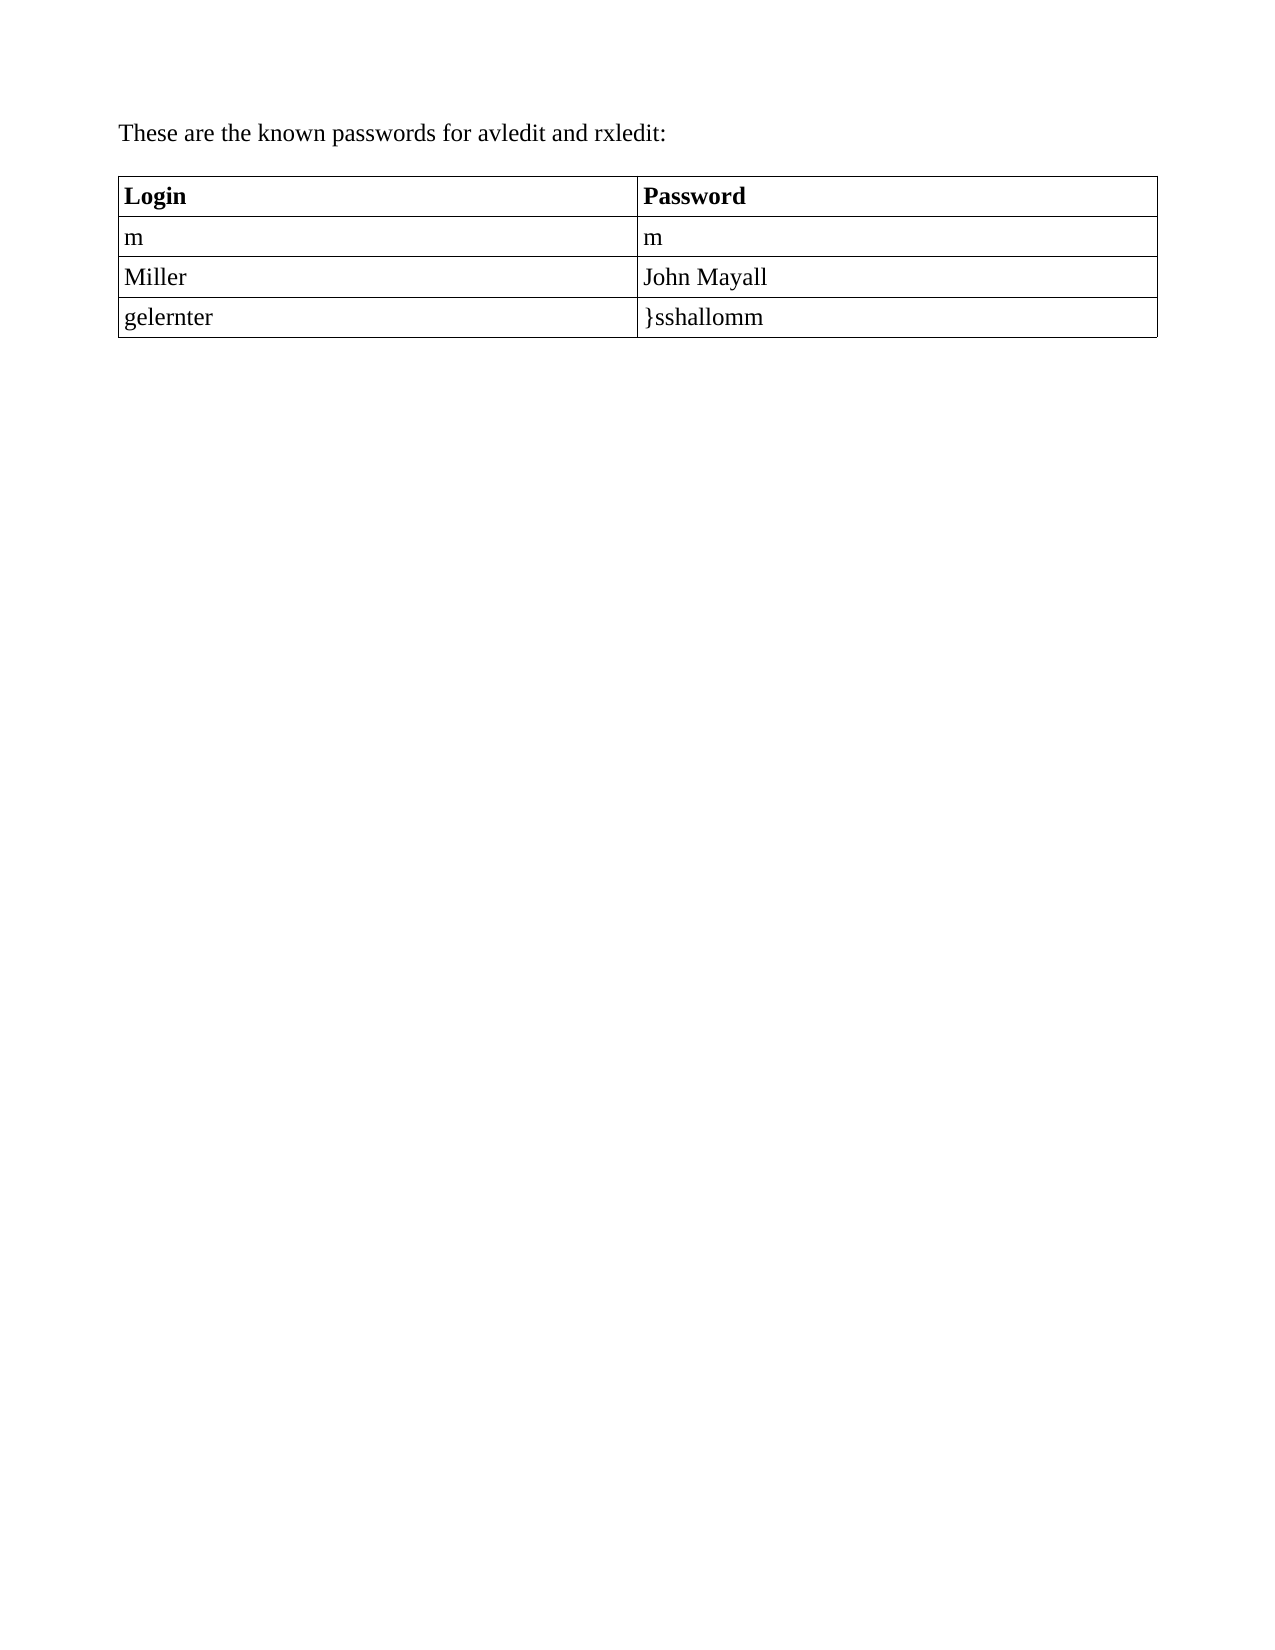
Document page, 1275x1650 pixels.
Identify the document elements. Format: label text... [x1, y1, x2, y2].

table_header Login [119, 177, 637, 216]
table_header Password [638, 177, 1157, 216]
text These are the known passwords for avledit and rxledit: [118, 118, 1157, 147]
table_cell John Mayall [638, 257, 1157, 297]
table_cell m [119, 217, 637, 256]
table_cell }sshallomm [638, 298, 1157, 337]
table_cell Miller [119, 257, 637, 297]
table_cell m [638, 217, 1157, 256]
table_cell gelernter [119, 298, 637, 337]
